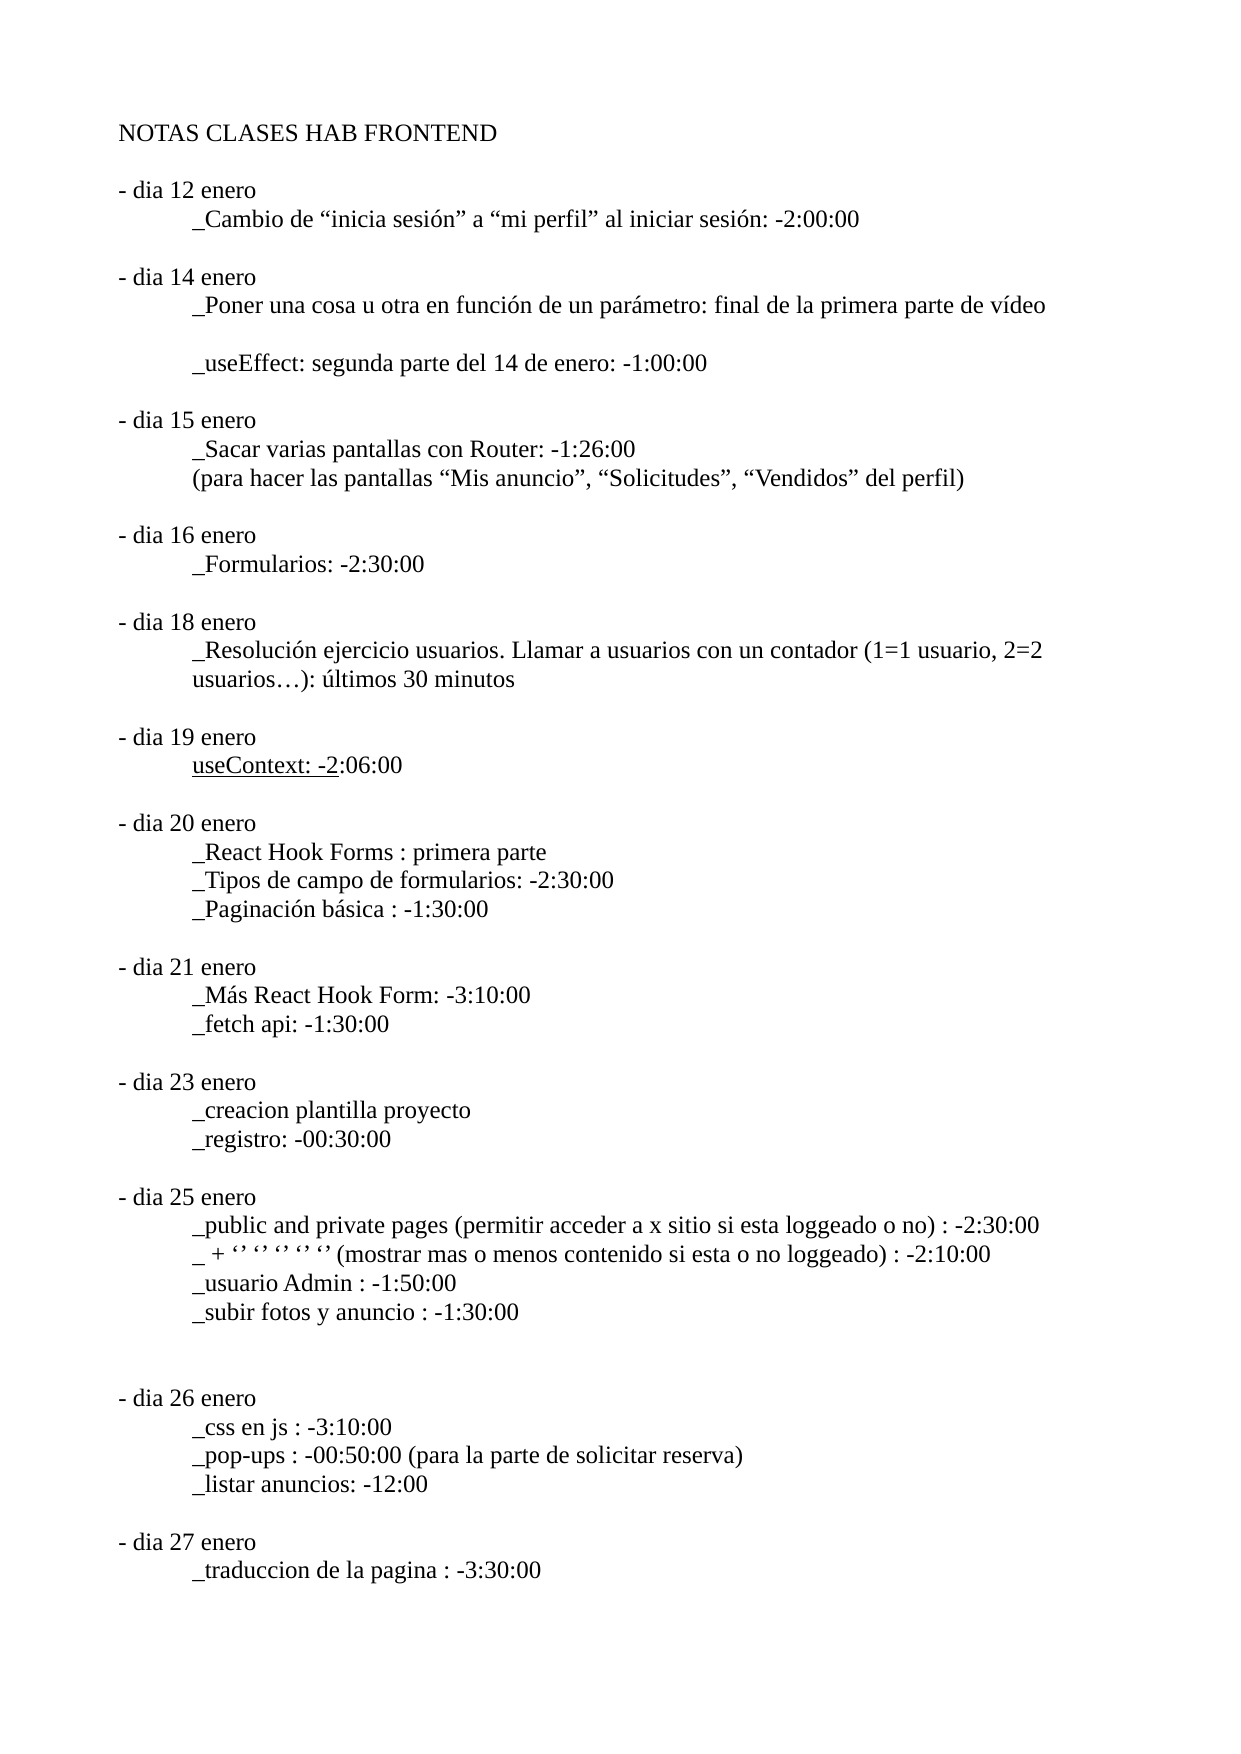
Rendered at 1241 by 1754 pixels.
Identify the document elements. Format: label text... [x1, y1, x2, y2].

text _public and private pages (permitir acceder a x sitio si esta loggeado o no) : -2:30:00 [118, 1211, 1122, 1239]
text _Más React Hook Form: -3:10:00 [118, 981, 1122, 1009]
text _fetch api: -1:30:00 [118, 1009, 1122, 1038]
text useContext: -2:06:00 [118, 751, 1122, 779]
text _creacion plantilla proyecto [118, 1096, 1122, 1124]
text - dia 21 enero [118, 952, 1122, 981]
text NOTAS CLASES HAB FRONTEND [118, 118, 1122, 147]
text _registro: -00:30:00 [118, 1124, 1122, 1153]
text - dia 27 enero [118, 1527, 1122, 1556]
text _traduccion de la pagina : -3:30:00 [118, 1556, 1122, 1584]
text - dia 26 enero [118, 1383, 1122, 1412]
text _subir fotos y anuncio : -1:30:00 [118, 1297, 1122, 1326]
text _Sacar varias pantallas con Router: -1:26:00 [118, 434, 1122, 463]
text _Paginación básica : -1:30:00 [118, 894, 1122, 923]
text - dia 19 enero [118, 722, 1122, 751]
text - dia 16 enero [118, 521, 1122, 549]
text _Tipos de campo de formularios: -2:30:00 [118, 866, 1122, 894]
text _Poner una cosa u otra en función de un parámetro: final de la primera parte de vídeo [118, 291, 1122, 319]
text _Resolución ejercicio usuarios. Llamar a usuarios con un contador (1=1 usuario, 2=2 usuarios…): últimos 30 minutos [118, 636, 1122, 693]
text _css en js : -3:10:00 [118, 1412, 1122, 1441]
text - dia 18 enero [118, 607, 1122, 636]
text _usuario Admin : -1:50:00 [118, 1268, 1122, 1297]
text - dia 25 enero [118, 1182, 1122, 1211]
text - dia 14 enero [118, 262, 1122, 291]
text - dia 15 enero [118, 406, 1122, 434]
text _ + ‘’ ‘’ ‘’ ‘’ ‘’ (mostrar mas o menos contenido si esta o no loggeado) : -2:10:00 [118, 1239, 1122, 1268]
text - dia 20 enero [118, 808, 1122, 837]
text - dia 23 enero [118, 1067, 1122, 1096]
text _useEffect: segunda parte del 14 de enero: -1:00:00 [118, 348, 1122, 377]
text _Cambio de “inicia sesión” a “mi perfil” al iniciar sesión: -2:00:00 [118, 204, 1122, 233]
text _listar anuncios: -12:00 [118, 1469, 1122, 1498]
text _pop-ups : -00:50:00 (para la parte de solicitar reserva) [118, 1441, 1122, 1469]
text - dia 12 enero [118, 176, 1122, 204]
text _Formularios: -2:30:00 [118, 549, 1122, 578]
text _React Hook Forms : primera parte [118, 837, 1122, 866]
text (para hacer las pantallas “Mis anuncio”, “Solicitudes”, “Vendidos” del perfil) [118, 463, 1122, 492]
